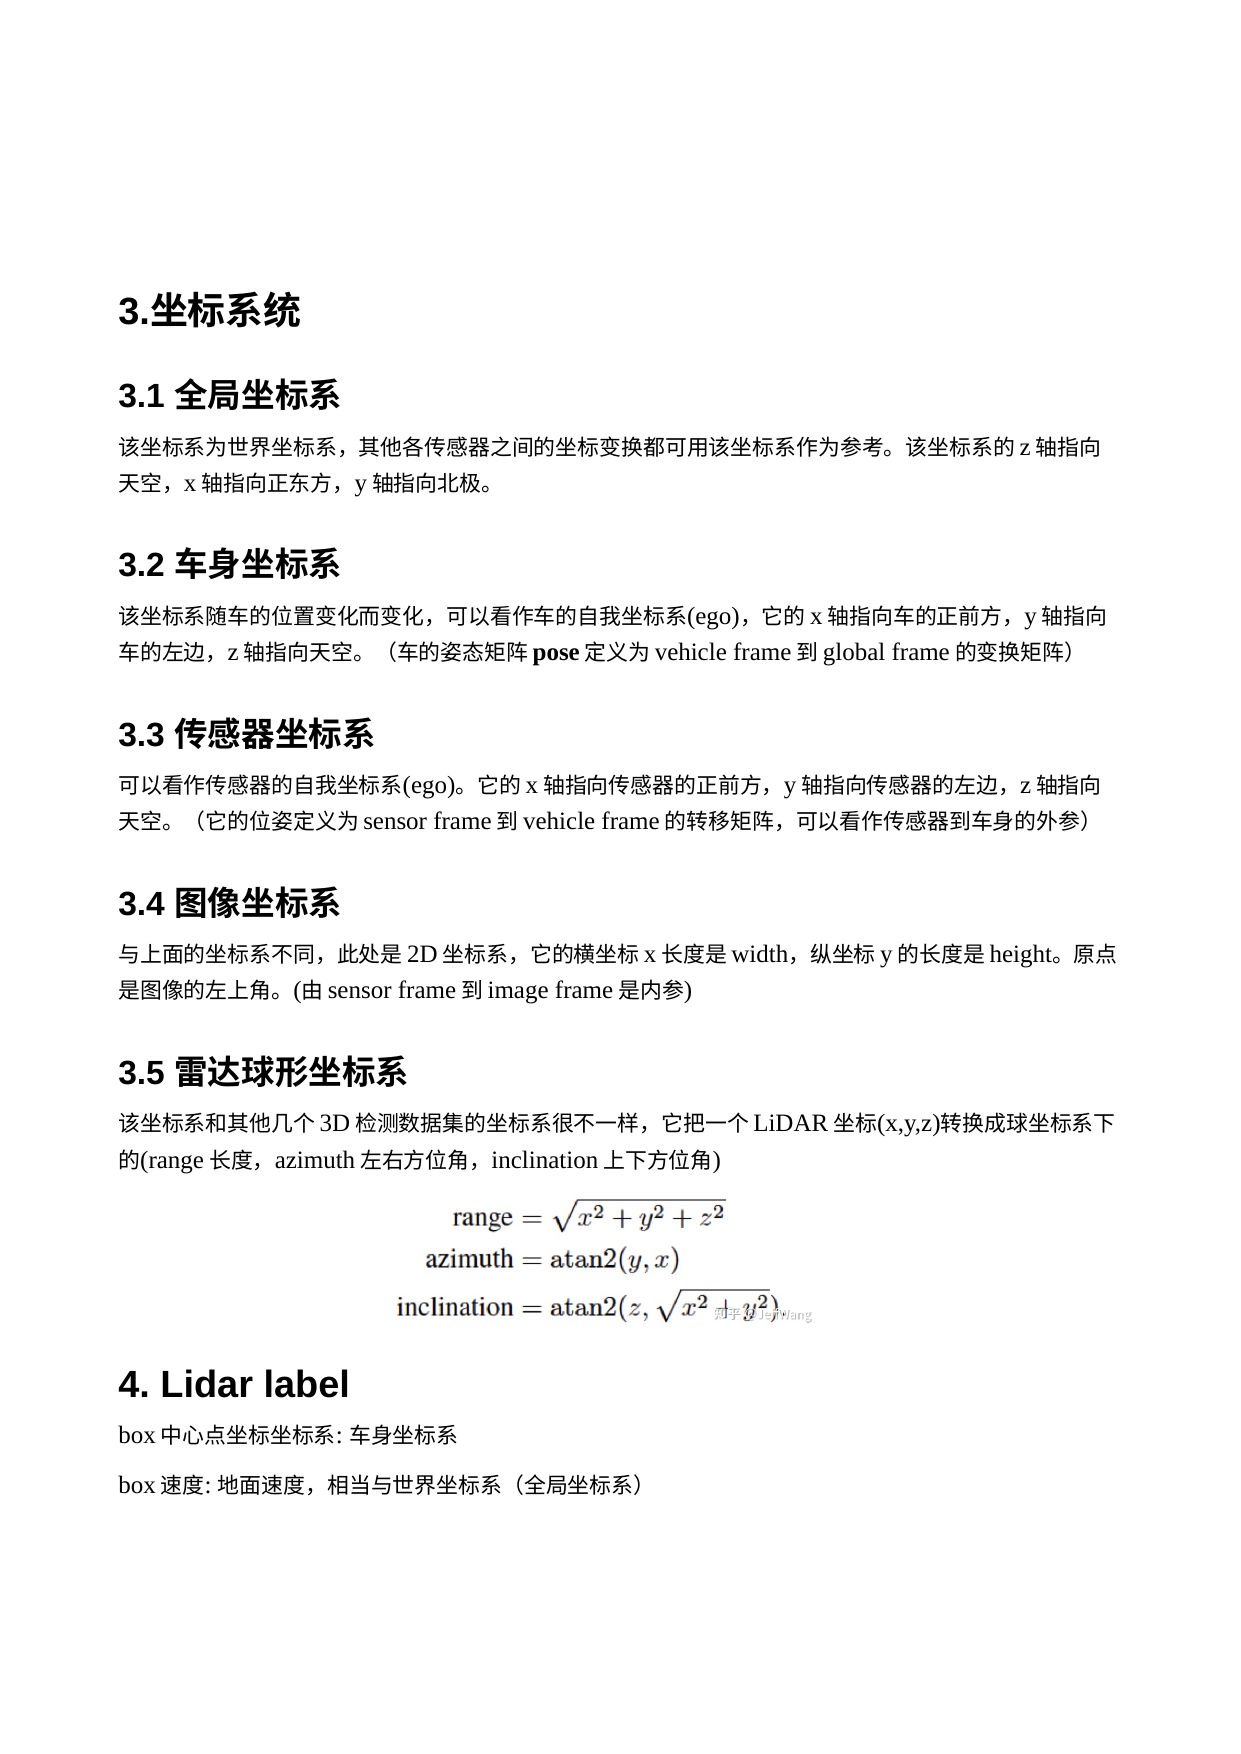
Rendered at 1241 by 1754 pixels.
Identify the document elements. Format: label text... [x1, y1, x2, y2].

subtitle 3.1 全局坐标系 [118, 369, 1122, 417]
text 可以看作传感器的自我坐标系(ego)。它的x轴指向传感器的正前方，y轴指向传感器的左边，z轴指向天空。（它的位姿定义为sensor frame到vehicle frame的转移矩阵，可以看作传感器到车身的外参） [118, 768, 1122, 836]
text 该坐标系随车的位置变化而变化，可以看作车的自我坐标系(ego)，它的x轴指向车的正前方，y轴指向车的左边，z轴指向天空。（车的姿态矩阵pose定义为vehicle frame到global frame的变换矩阵） [118, 599, 1122, 667]
text 该坐标系为世界坐标系，其他各传感器之间的坐标变换都可用该坐标系作为参考。该坐标系的z轴指向天空，x轴指向正东方，y轴指向北极。 [118, 430, 1122, 498]
subtitle 3.3 传感器坐标系 [118, 707, 1122, 756]
subtitle 3.5 雷达球形坐标系 [118, 1045, 1122, 1094]
subtitle 4. Lidar label [118, 1361, 1122, 1405]
picture [388, 1187, 822, 1334]
subtitle 3.坐标系统 [118, 280, 1122, 335]
subtitle 3.4 图像坐标系 [118, 876, 1122, 925]
text box速度: 地面速度，相当与世界坐标系（全局坐标系） [118, 1468, 1122, 1500]
text 与上面的坐标系不同，此处是2D坐标系，它的横坐标x长度是width，纵坐标y的长度是height。原点是图像的左上角。(由sensor frame到image frame是内参) [118, 937, 1122, 1005]
text box中心点坐标坐标系: 车身坐标系 [118, 1418, 1122, 1449]
subtitle 3.2 车身坐标系 [118, 538, 1122, 586]
text 该坐标系和其他几个3D检测数据集的坐标系很不一样，它把一个LiDAR坐标(x,y,z)转换成球坐标系下的(range长度，azimuth左右方位角，inclination上下方位角) [118, 1106, 1122, 1174]
